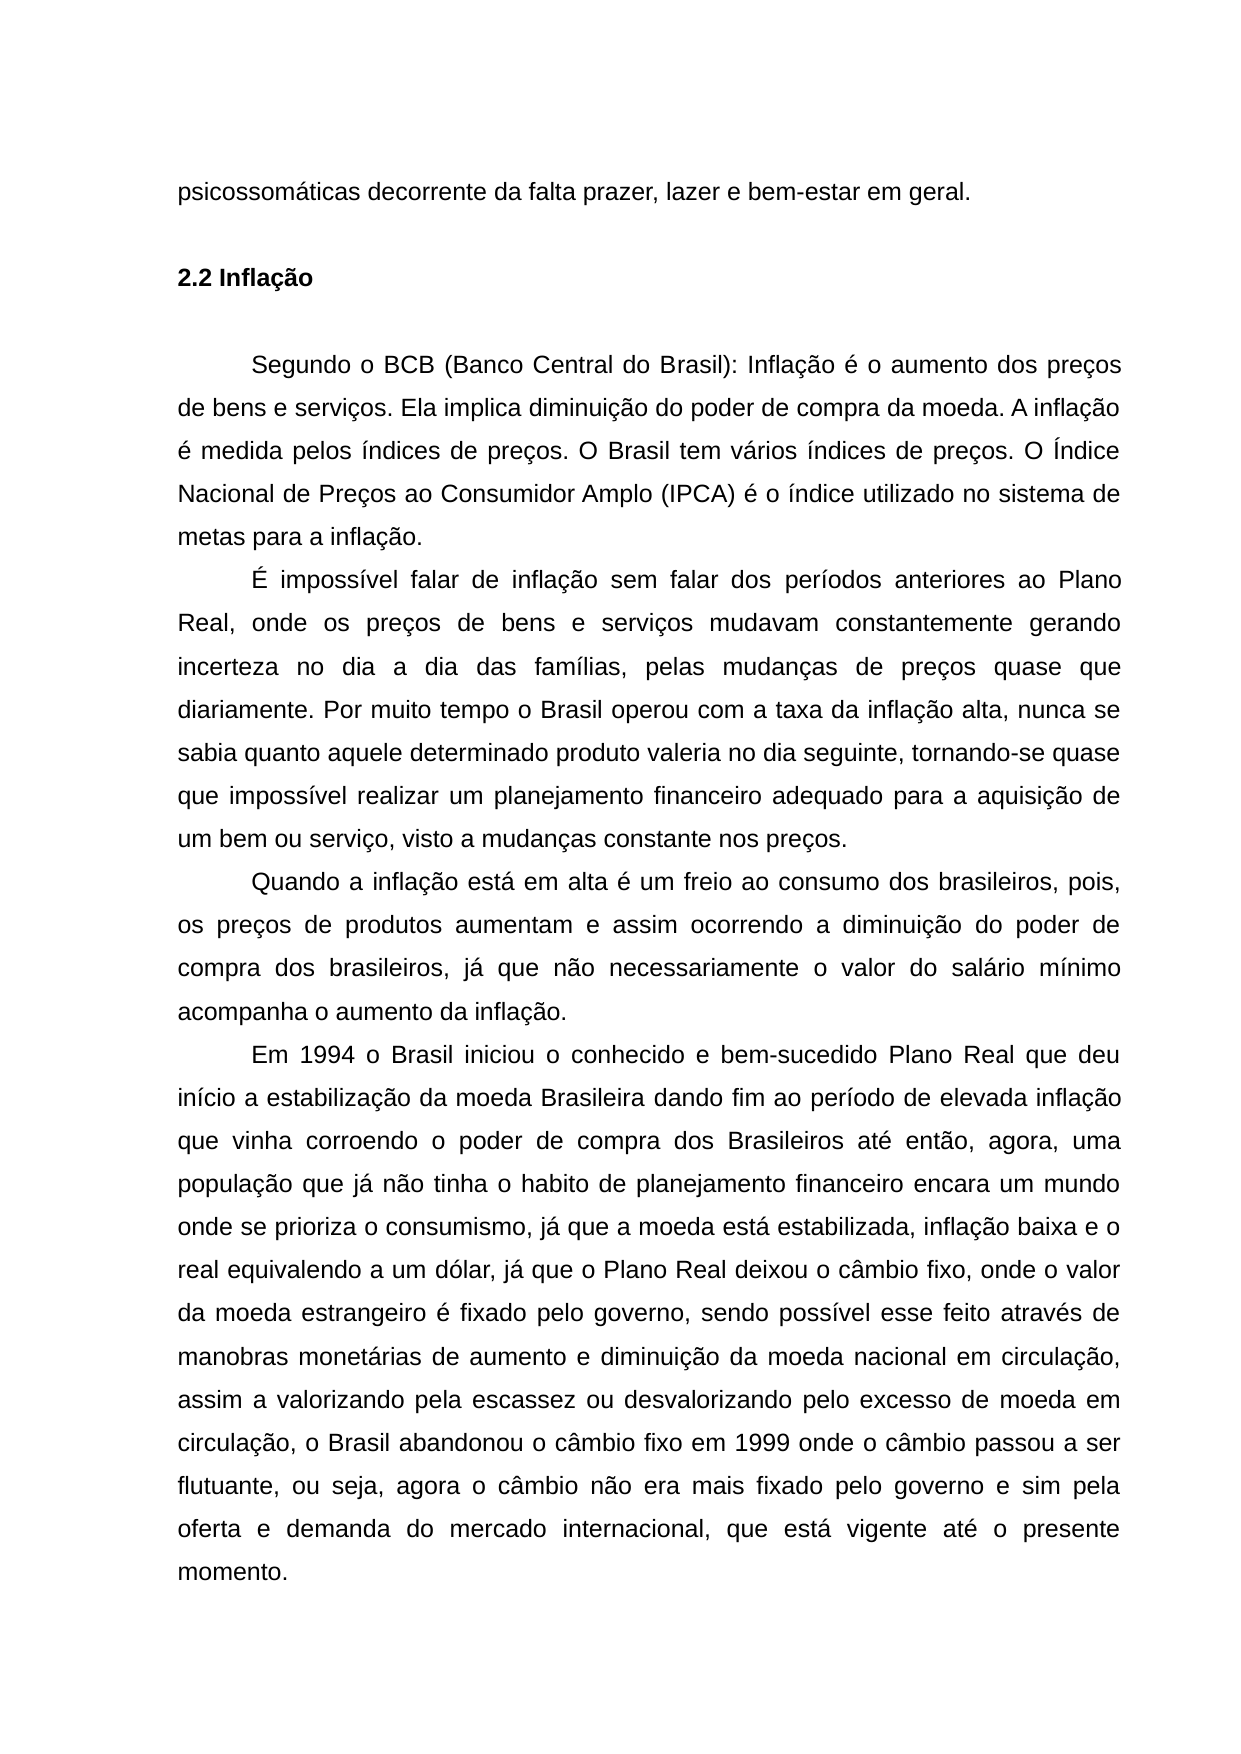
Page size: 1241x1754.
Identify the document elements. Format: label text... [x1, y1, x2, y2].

text 2.2 Inflação [177, 263, 1122, 292]
text É impossível falar de inflação sem falar dos períodos anteriores ao Plano Real, onde os preços de bens e serviços mudavam constantemente gerando incerteza no dia a dia das famílias, pelas mudanças de preços quase que diariamente. Por muito tempo o Brasil operou com a taxa da inflação alta, nunca se sabia quanto aquele determinado produto valeria no dia seguinte, tornando-se quase que impossível realizar um planejamento financeiro adequado para a aquisição de um bem ou serviço, visto a mudanças constante nos preços. [177, 565, 1122, 853]
text psicossomáticas decorrente da falta prazer, lazer e bem-estar em geral. [177, 177, 1122, 206]
text Segundo o BCB (Banco Central do Brasil): Inflação é o aumento dos preços de bens e serviços. Ela implica diminuição do poder de compra da moeda. A inflação é medida pelos índices de preços. O Brasil tem vários índices de preços. O Índice Nacional de Preços ao Consumidor Amplo (IPCA) é o índice utilizado no sistema de metas para a inflação. [177, 350, 1122, 551]
text Quando a inflação está em alta é um freio ao consumo dos brasileiros, pois, os preços de produtos aumentam e assim ocorrendo a diminuição do poder de compra dos brasileiros, já que não necessariamente o valor do salário mínimo acompanha o aumento da inflação. [177, 867, 1122, 1025]
text Em 1994 o Brasil iniciou o conhecido e bem-sucedido Plano Real que deu início a estabilização da moeda Brasileira dando fim ao período de elevada inflação que vinha corroendo o poder de compra dos Brasileiros até então, agora, uma população que já não tinha o habito de planejamento financeiro encara um mundo onde se prioriza o consumismo, já que a moeda está estabilizada, inflação baixa e o real equivalendo a um dólar, já que o Plano Real deixou o câmbio fixo, onde o valor da moeda estrangeiro é fixado pelo governo, sendo possível esse feito através de manobras monetárias de aumento e diminuição da moeda nacional em circulação, assim a valorizando pela escassez ou desvalorizando pelo excesso de moeda em circulação, o Brasil abandonou o câmbio fixo em 1999 onde o câmbio passou a ser flutuante, ou seja, agora o câmbio não era mais fixado pelo governo e sim pela oferta e demanda do mercado internacional, que está vigente até o presente momento. [177, 1040, 1122, 1586]
